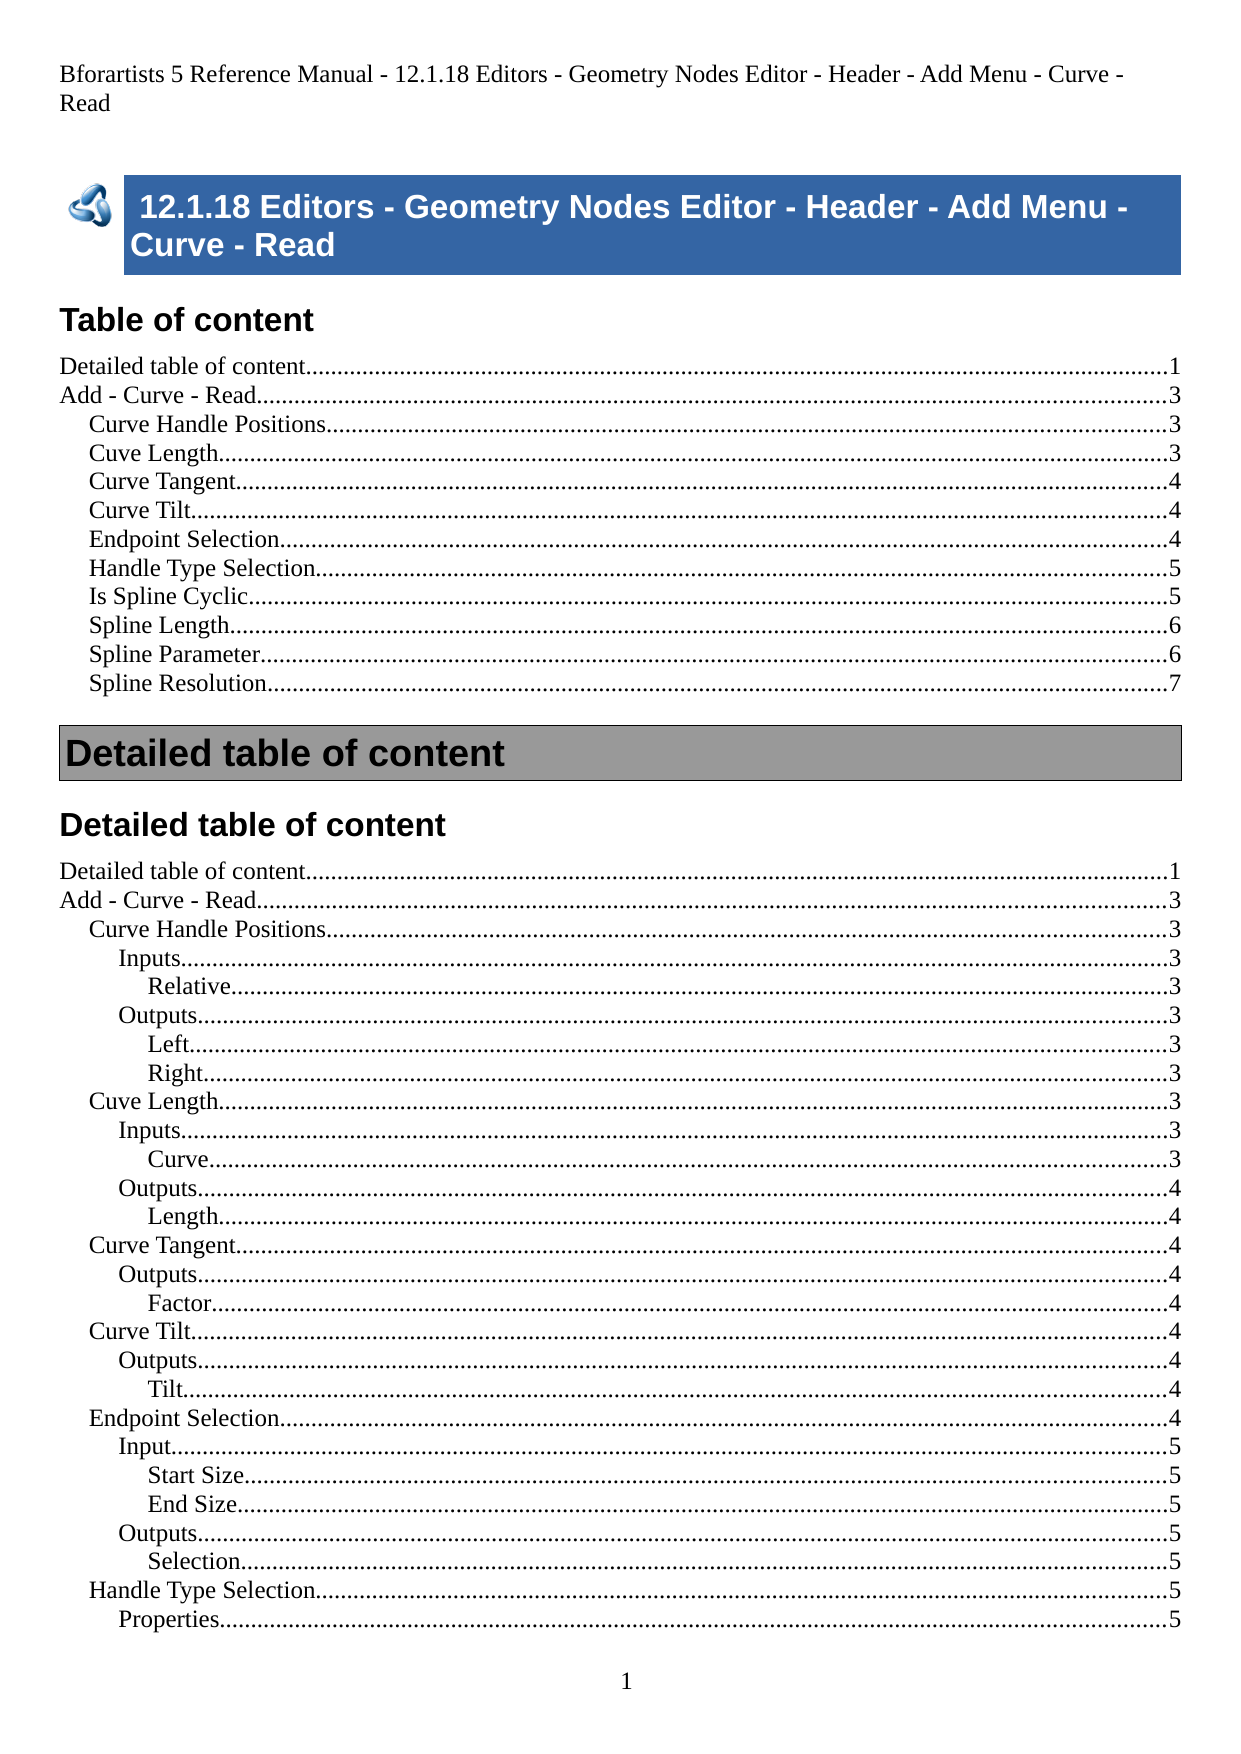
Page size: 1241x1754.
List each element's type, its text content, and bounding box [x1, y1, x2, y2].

text Curve Tangent 4 [88, 466, 1181, 495]
text Outputs 4 [118, 1345, 1181, 1374]
text Outputs 4 [118, 1259, 1181, 1288]
text Spline Resolution 7 [88, 668, 1181, 696]
table_header 12.1.18 Editors - Geometry Nodes Editor - Header - Add Menu - Curve - Read [124, 175, 1181, 275]
picture [65, 180, 114, 230]
text Handle Type Selection 5 [88, 553, 1181, 581]
text Input 5 [118, 1431, 1181, 1460]
text Left 3 [147, 1029, 1181, 1058]
text End Size 5 [147, 1489, 1181, 1518]
text Start Size 5 [147, 1460, 1181, 1489]
text Cuve Length 3 [88, 438, 1181, 466]
text Outputs 5 [118, 1518, 1181, 1546]
text Spline Length 6 [88, 610, 1181, 639]
text Right 3 [147, 1058, 1181, 1086]
text Selection 5 [147, 1546, 1181, 1575]
text Add - Curve - Read 3 [59, 380, 1181, 409]
text Length 4 [147, 1201, 1181, 1230]
text Curve Tilt 4 [88, 495, 1181, 524]
text Endpoint Selection 4 [88, 1403, 1181, 1431]
text Outputs 3 [118, 1000, 1181, 1029]
text Inputs 3 [118, 1115, 1181, 1144]
text Curve Handle Positions 3 [88, 914, 1181, 943]
table_header [59, 175, 124, 275]
text Detailed table of content 1 [59, 351, 1181, 380]
text Detailed table of content 1 [59, 856, 1181, 885]
table_header Detailed table of content [60, 726, 1181, 780]
text Add - Curve - Read 3 [59, 885, 1181, 914]
text Cuve Length 3 [88, 1086, 1181, 1115]
text Curve 3 [147, 1144, 1181, 1173]
text Is Spline Cyclic 5 [88, 581, 1181, 610]
subtitle Detailed table of content [59, 805, 1181, 844]
text Factor 4 [147, 1288, 1181, 1316]
text Tilt 4 [147, 1374, 1181, 1403]
text Endpoint Selection 4 [88, 524, 1181, 553]
text Handle Type Selection 5 [88, 1575, 1181, 1604]
subtitle Table of content [59, 300, 1181, 339]
text Relative 3 [147, 971, 1181, 1000]
text Curve Tangent 4 [88, 1230, 1181, 1259]
text Curve Handle Positions 3 [88, 409, 1181, 438]
text Properties 5 [118, 1604, 1181, 1633]
text Inputs 3 [118, 943, 1181, 971]
text Spline Parameter 6 [88, 639, 1181, 668]
text Outputs 4 [118, 1173, 1181, 1201]
text Curve Tilt 4 [88, 1316, 1181, 1345]
